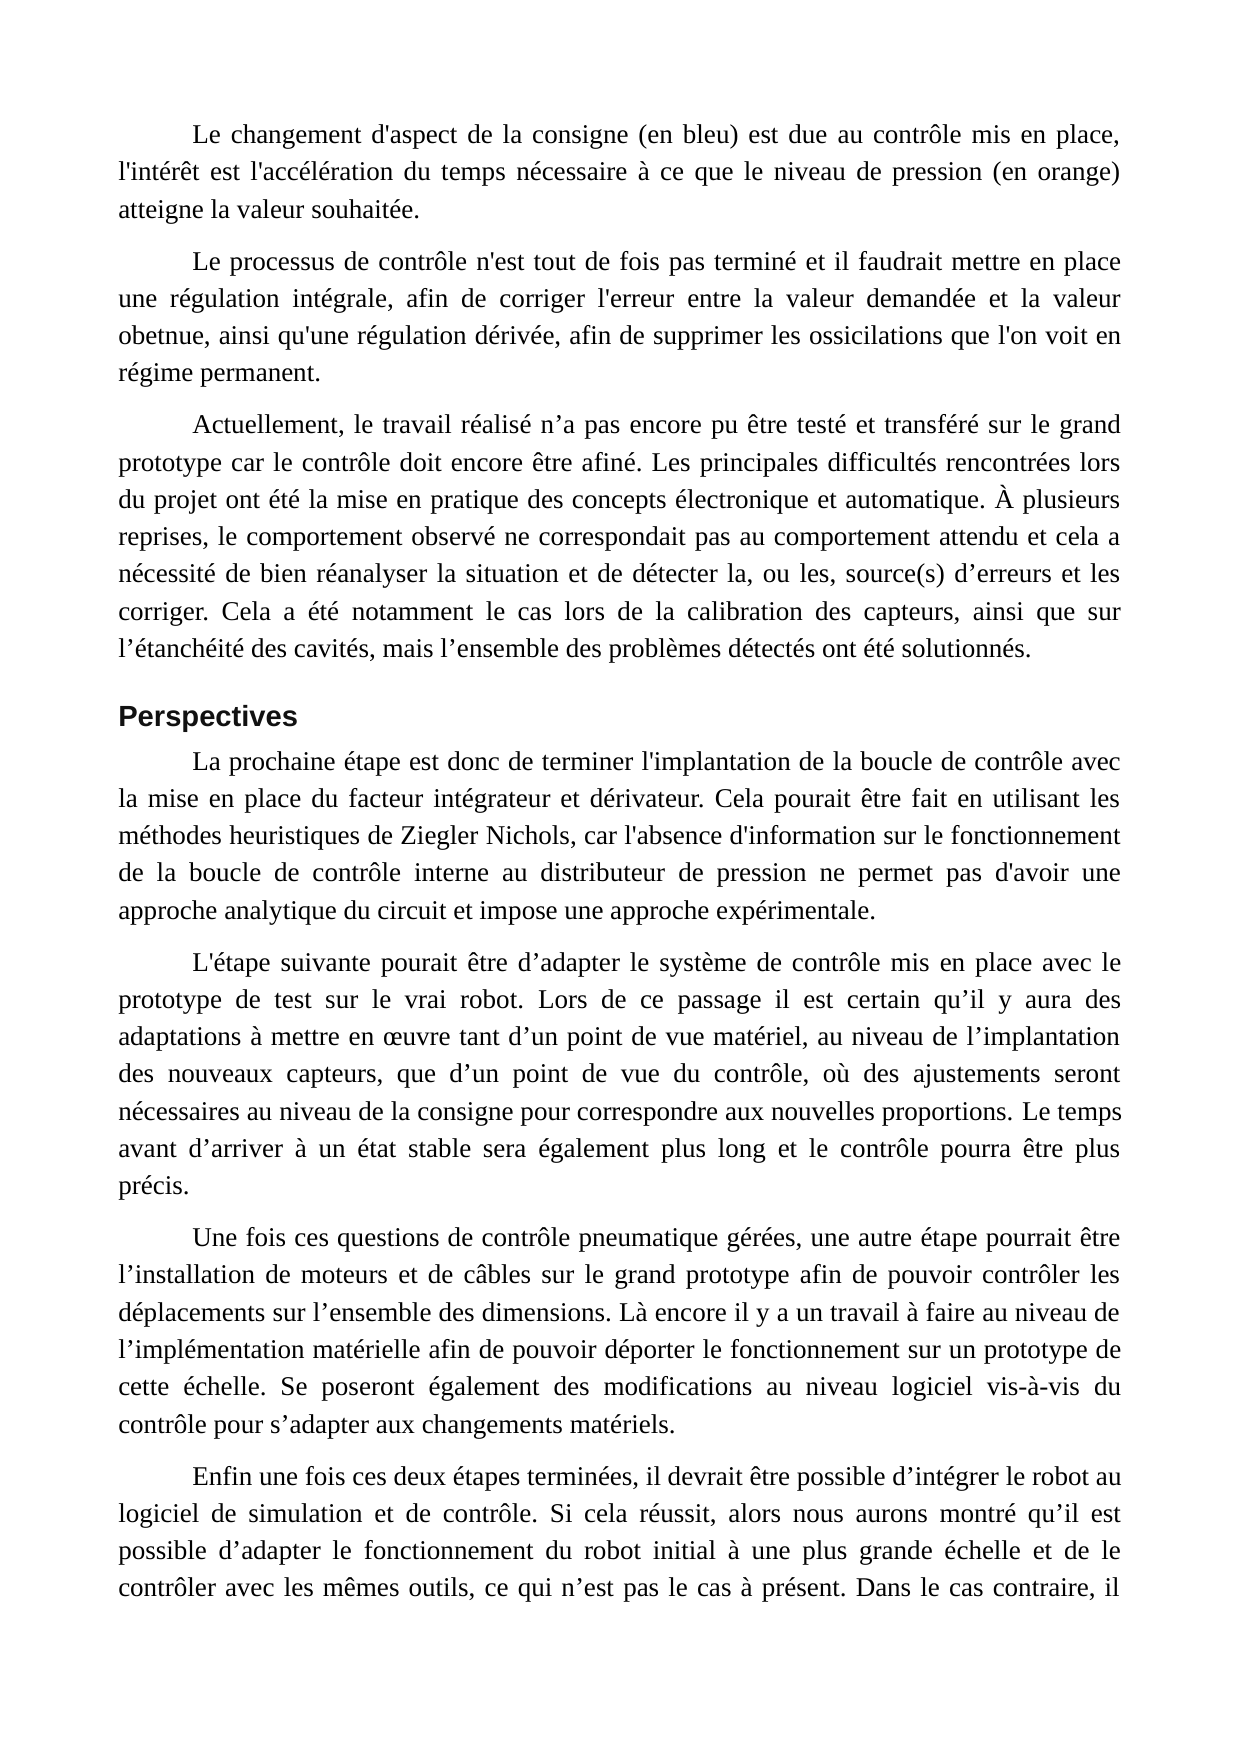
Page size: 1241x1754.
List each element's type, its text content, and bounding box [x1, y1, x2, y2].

text Enfin une fois ces deux étapes terminées, il devrait être possible d’intégrer le robot au logiciel de simulation et de contrôle. Si cela réussit, alors nous aurons montré qu’il est possible d’adapter le fonctionnement du robot initial à une plus grande échelle et de le contrôler avec les mêmes outils, ce qui n’est pas le cas à présent. Dans le cas contraire, il [118, 1459, 1122, 1603]
text Une fois ces questions de contrôle pneumatique gérées, une autre étape pourrait être l’installation de moteurs et de câbles sur le grand prototype afin de pouvoir contrôler les déplacements sur l’ensemble des dimensions. Là encore il y a un travail à faire au niveau de l’implémentation matérielle afin de pouvoir déporter le fonctionnement sur un prototype de cette échelle. Se poseront également des modifications au niveau logiciel vis-à-vis du contrôle pour s’adapter aux changements matériels. [118, 1221, 1122, 1439]
text Le processus de contrôle n'est tout de fois pas terminé et il faudrait mettre en place une régulation intégrale, afin de corriger l'erreur entre la valeur demandée et la valeur obetnue, ainsi qu'une régulation dérivée, afin de supprimer les ossicilations que l'on voit en régime permanent. [118, 244, 1122, 388]
text La prochaine étape est donc de terminer l'implantation de la boucle de contrôle avec la mise en place du facteur intégrateur et dérivateur. Cela pourait être fait en utilisant les méthodes heuristiques de Ziegler Nichols, car l'absence d'information sur le fonctionnement de la boucle de contrôle interne au distributeur de pression ne permet pas d'avoir une approche analytique du circuit et impose une approche expérimentale. [118, 744, 1122, 925]
text Actuellement, le travail réalisé n’a pas encore pu être testé et transféré sur le grand prototype car le contrôle doit encore être afiné. Les principales difficultés rencontrées lors du projet ont été la mise en pratique des concepts électronique et automatique. À plusieurs reprises, le comportement observé ne correspondait pas au comportement attendu et cela a nécessité de bien réanalyser la situation et de détecter la, ou les, source(s) d’erreurs et les corriger. Cela a été notamment le cas lors de la calibration des capteurs, ainsi que sur l’étanchéité des cavités, mais l’ensemble des problèmes détectés ont été solutionnés. [118, 408, 1122, 663]
subtitle Perspectives [118, 698, 1122, 732]
text L'étape suivante pourait être d’adapter le système de contrôle mis en place avec le prototype de test sur le vrai robot. Lors de ce passage il est certain qu’il y aura des adaptations à mettre en œuvre tant d’un point de vue matériel, au niveau de l’implantation des nouveaux capteurs, que d’un point de vue du contrôle, où des ajustements seront nécessaires au niveau de la consigne pour correspondre aux nouvelles proportions. Le temps avant d’arriver à un état stable sera également plus long et le contrôle pourra être plus précis. [118, 946, 1122, 1201]
text Le changement d'aspect de la consigne (en bleu) est due au contrôle mis en place, l'intérêt est l'accélération du temps nécessaire à ce que le niveau de pression (en orange) atteigne la valeur souhaitée. [118, 118, 1122, 224]
